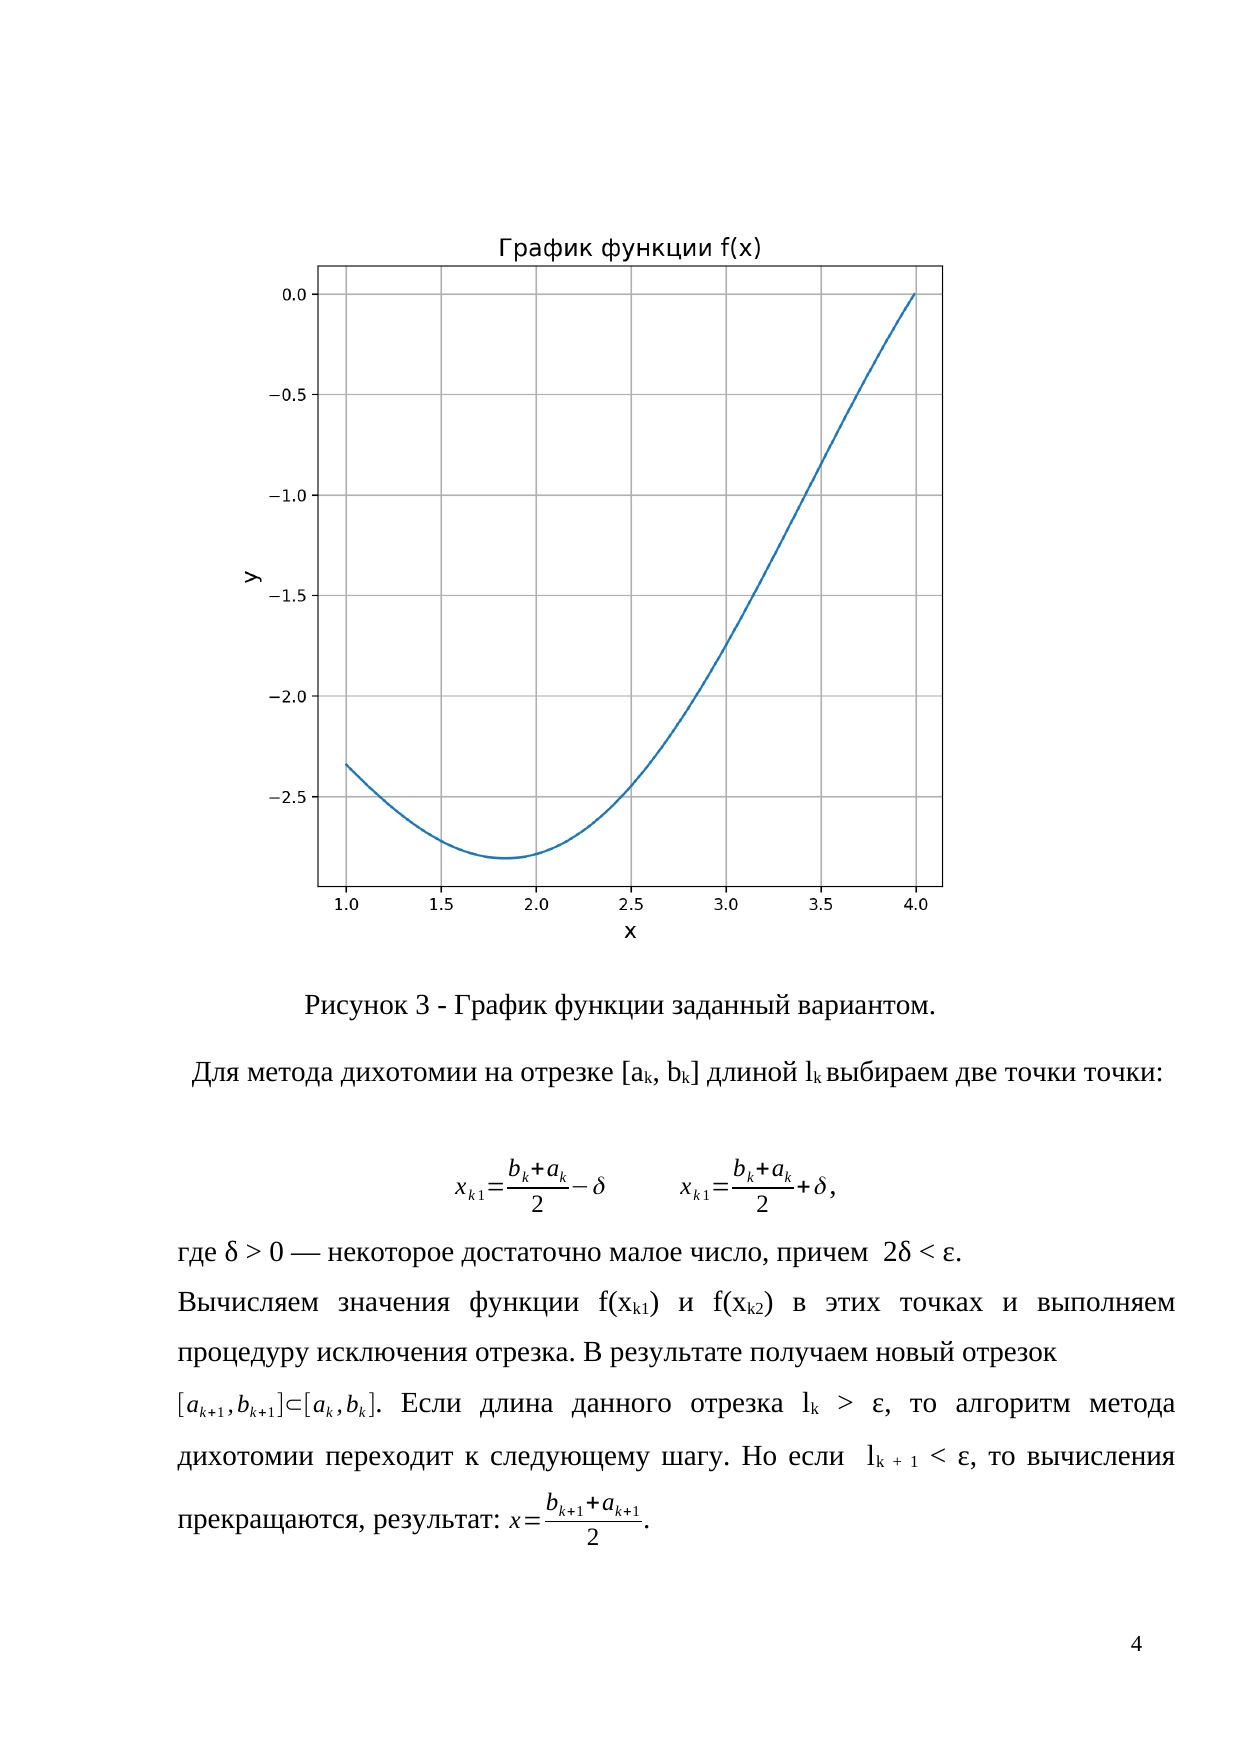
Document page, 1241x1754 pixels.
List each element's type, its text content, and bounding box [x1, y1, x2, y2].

text Рисунок 3 - График функции заданный вариантом. [218, 975, 1023, 1020]
text Для метода дихотомии на отрезке [ak, bk] длиной lk выбираем две точки точки: [154, 1054, 1176, 1087]
text где δ > 0 — некоторое достаточно малое число, причем 2δ < ε. [177, 1234, 1176, 1267]
picture [217, 169, 1023, 975]
text . Если длина данного отрезка lk > ε, то алгоритм метода дихотомии переходит к следующему шагу. Но если lk + 1 < ε, то вычисления прекращаются, результат: . [177, 1385, 1176, 1551]
text , [177, 1154, 1176, 1217]
text Вычисляем значения функции f(xk1) и f(xk2) в этих точках и выполняем процедуру исключения отрезка. В результате получаем новый отрезок [177, 1284, 1176, 1368]
